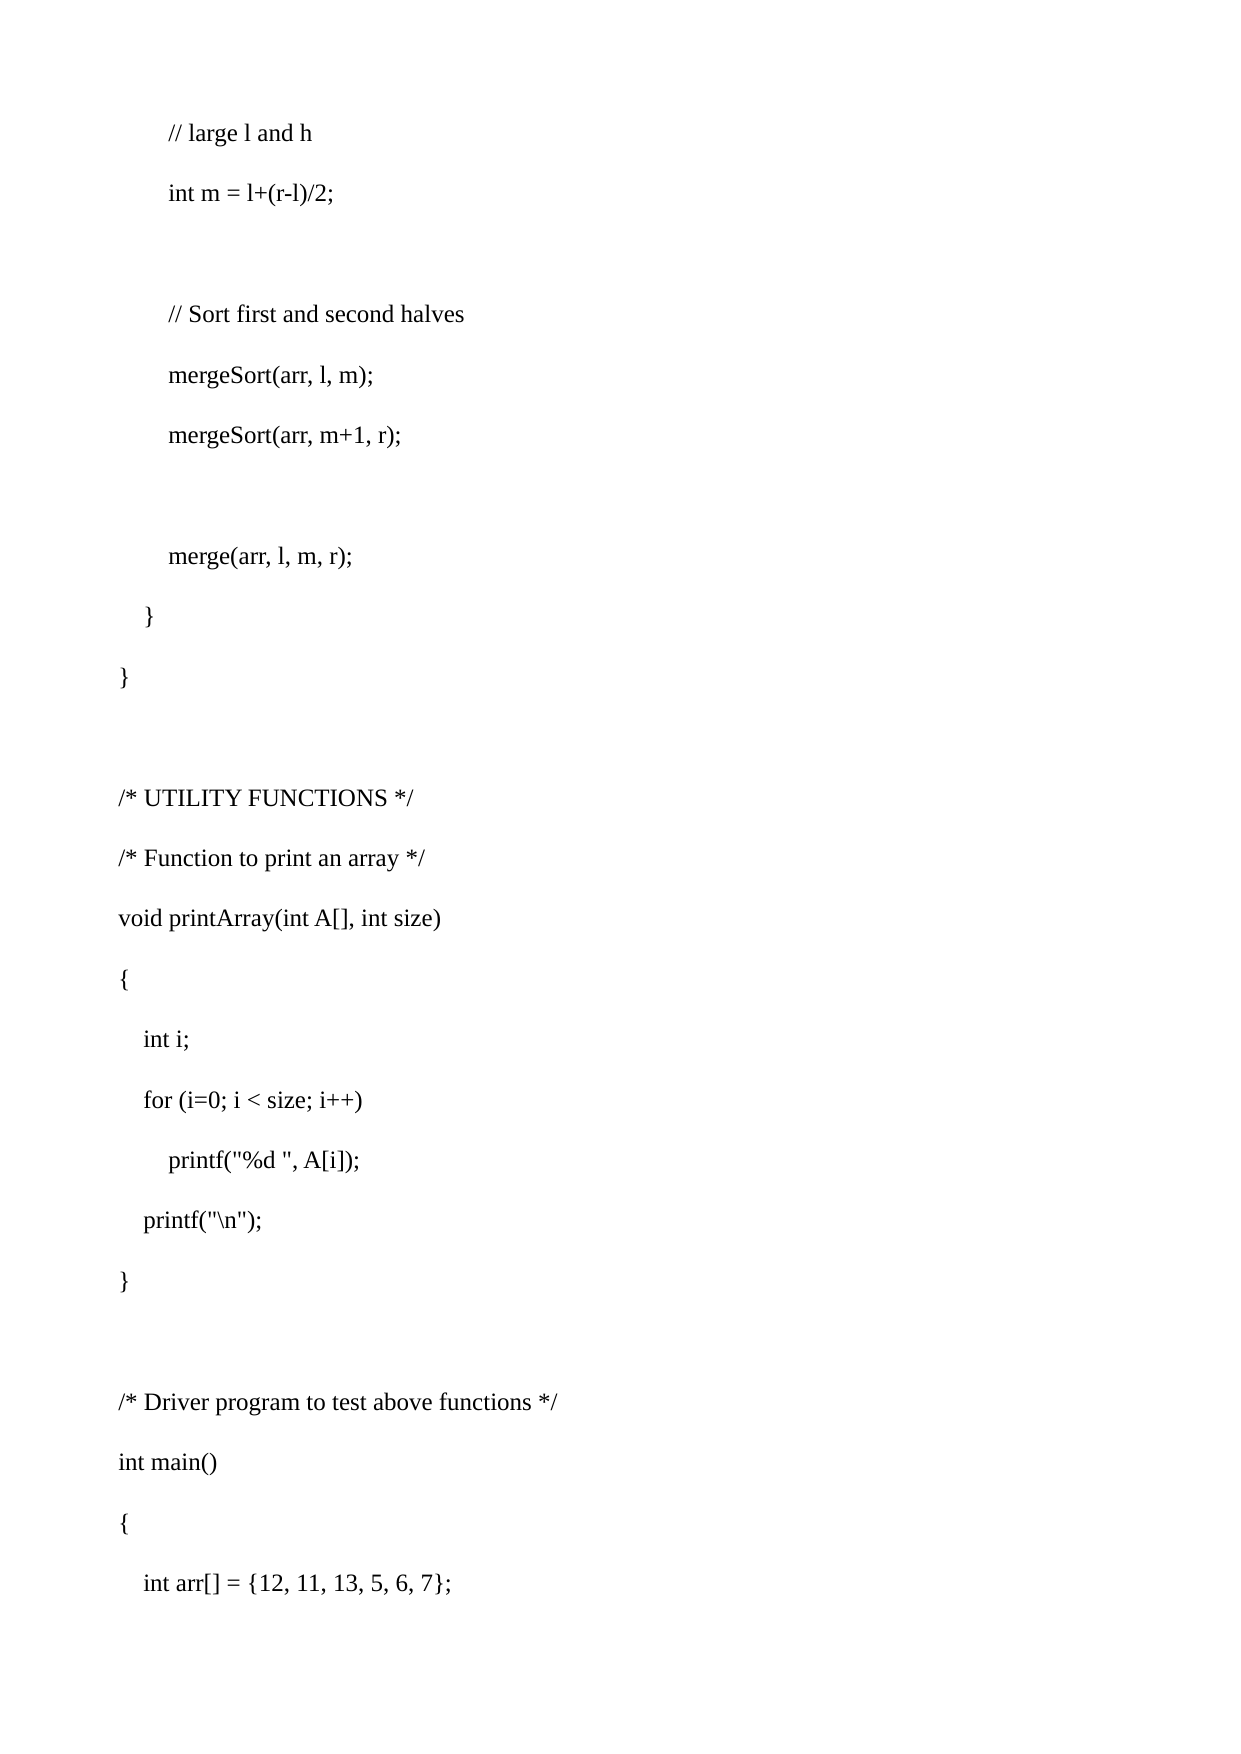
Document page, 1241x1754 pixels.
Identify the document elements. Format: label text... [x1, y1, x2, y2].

text int arr[] = {12, 11, 13, 5, 6, 7}; [118, 1568, 1122, 1597]
text /* Driver program to test above functions */ [118, 1387, 1122, 1416]
text printf("%d ", A[i]); [118, 1145, 1122, 1174]
text printf("\n"); [118, 1206, 1122, 1234]
text } [118, 662, 1122, 691]
text /* Function to print an array */ [118, 843, 1122, 872]
text mergeSort(arr, l, m); [118, 360, 1122, 388]
text for (i=0; i < size; i++) [118, 1085, 1122, 1113]
text void printArray(int A[], int size) [118, 903, 1122, 932]
text /* UTILITY FUNCTIONS */ [118, 783, 1122, 811]
text { [118, 964, 1122, 993]
text mergeSort(arr, m+1, r); [118, 420, 1122, 449]
text merge(arr, l, m, r); [118, 541, 1122, 570]
text // large l and h [118, 118, 1122, 147]
text } [118, 1266, 1122, 1295]
text int main() [118, 1447, 1122, 1476]
text } [118, 601, 1122, 630]
text int m = l+(r-l)/2; [118, 178, 1122, 207]
text // Sort first and second halves [118, 299, 1122, 328]
text { [118, 1508, 1122, 1536]
text int i; [118, 1024, 1122, 1053]
